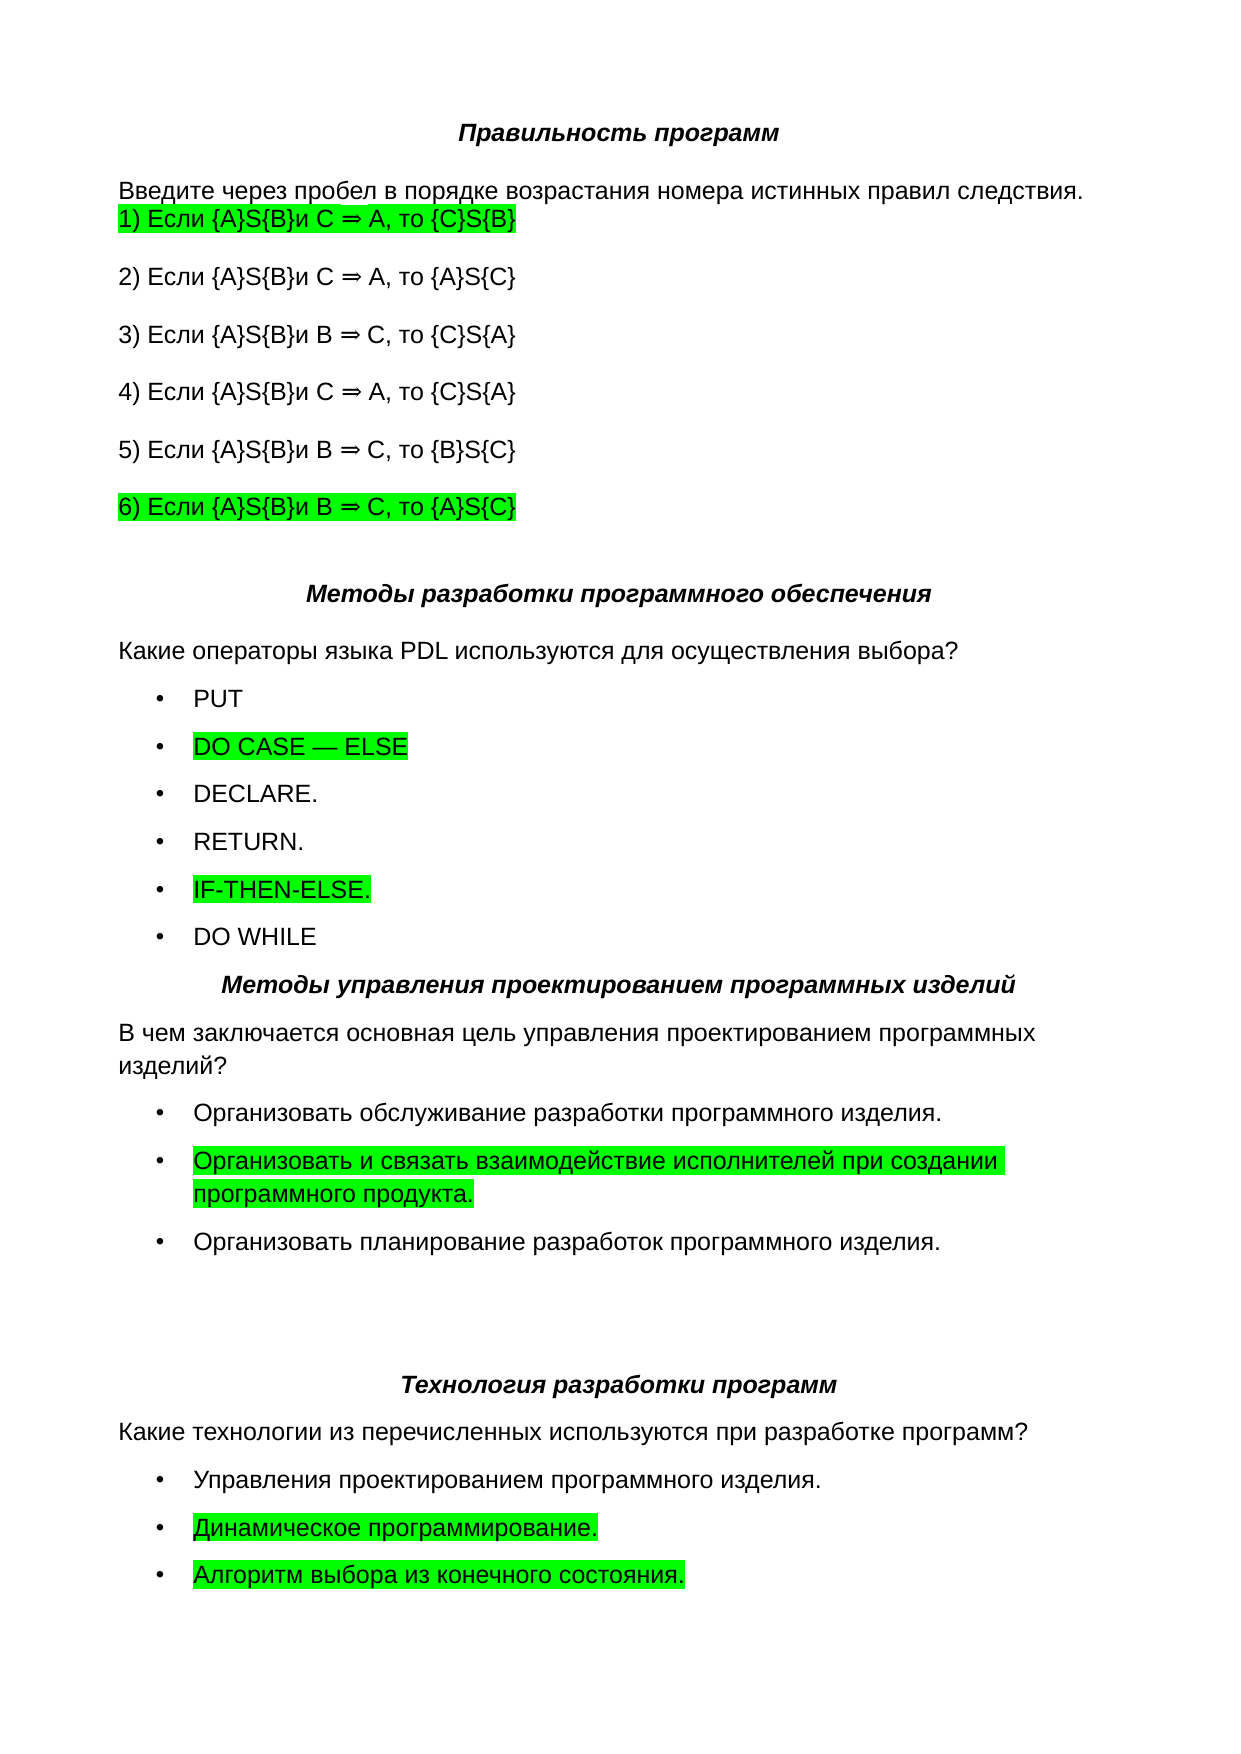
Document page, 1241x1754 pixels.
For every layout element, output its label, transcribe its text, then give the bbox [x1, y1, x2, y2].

list DO WHILE [156, 922, 1122, 951]
list Организовать обслуживание разработки программного изделия. [156, 1098, 1122, 1127]
text Какие технологии из перечисленных используются при разработке программ? [118, 1417, 1122, 1446]
list DO CASE — ELSE [156, 732, 1122, 760]
text Методы управления проектированием программных изделий [118, 970, 1122, 999]
text Введите через пробел в порядке возрастания номера истинных правил следствия. 1) Если {A}S{B}и C ⇒ A, то {C}S{B} 2) Если {A}S{B}и C ⇒ A, то {A}S{C} 3) Если {A}S{B}и B ⇒ C, то {C}S{A} 4) Если {A}S{B}и C ⇒ A, то {C}S{A} 5) Если {A}S{B}и B ⇒ C, то {B}S{C} 6) Если {A}S{B}и B ⇒ C, то {A}S{C} [118, 176, 1122, 521]
list Алгоритм выбора из конечного состояния. [156, 1560, 1122, 1589]
text Технология разработки программ [118, 1370, 1122, 1398]
list Управления проектированием программного изделия. [156, 1465, 1122, 1494]
list DECLARE. [156, 779, 1122, 808]
list Организовать планирование разработок программного изделия. [156, 1227, 1122, 1256]
list Динамическое программирование. [156, 1513, 1122, 1541]
text Методы разработки программного обеспечения [118, 579, 1122, 607]
text Правильность программ [118, 118, 1122, 147]
list PUT [156, 684, 1122, 713]
list RETURN. [156, 827, 1122, 856]
text Какие операторы языка PDL используются для осуществления выбора? [118, 636, 1122, 665]
list IF-THEN-ELSE. [156, 875, 1122, 903]
list Организовать и связать взаимодействие исполнителей при создании программного продукта. [156, 1146, 1122, 1208]
text В чем заключается основная цель управления проектированием программных изделий? [118, 1018, 1122, 1079]
